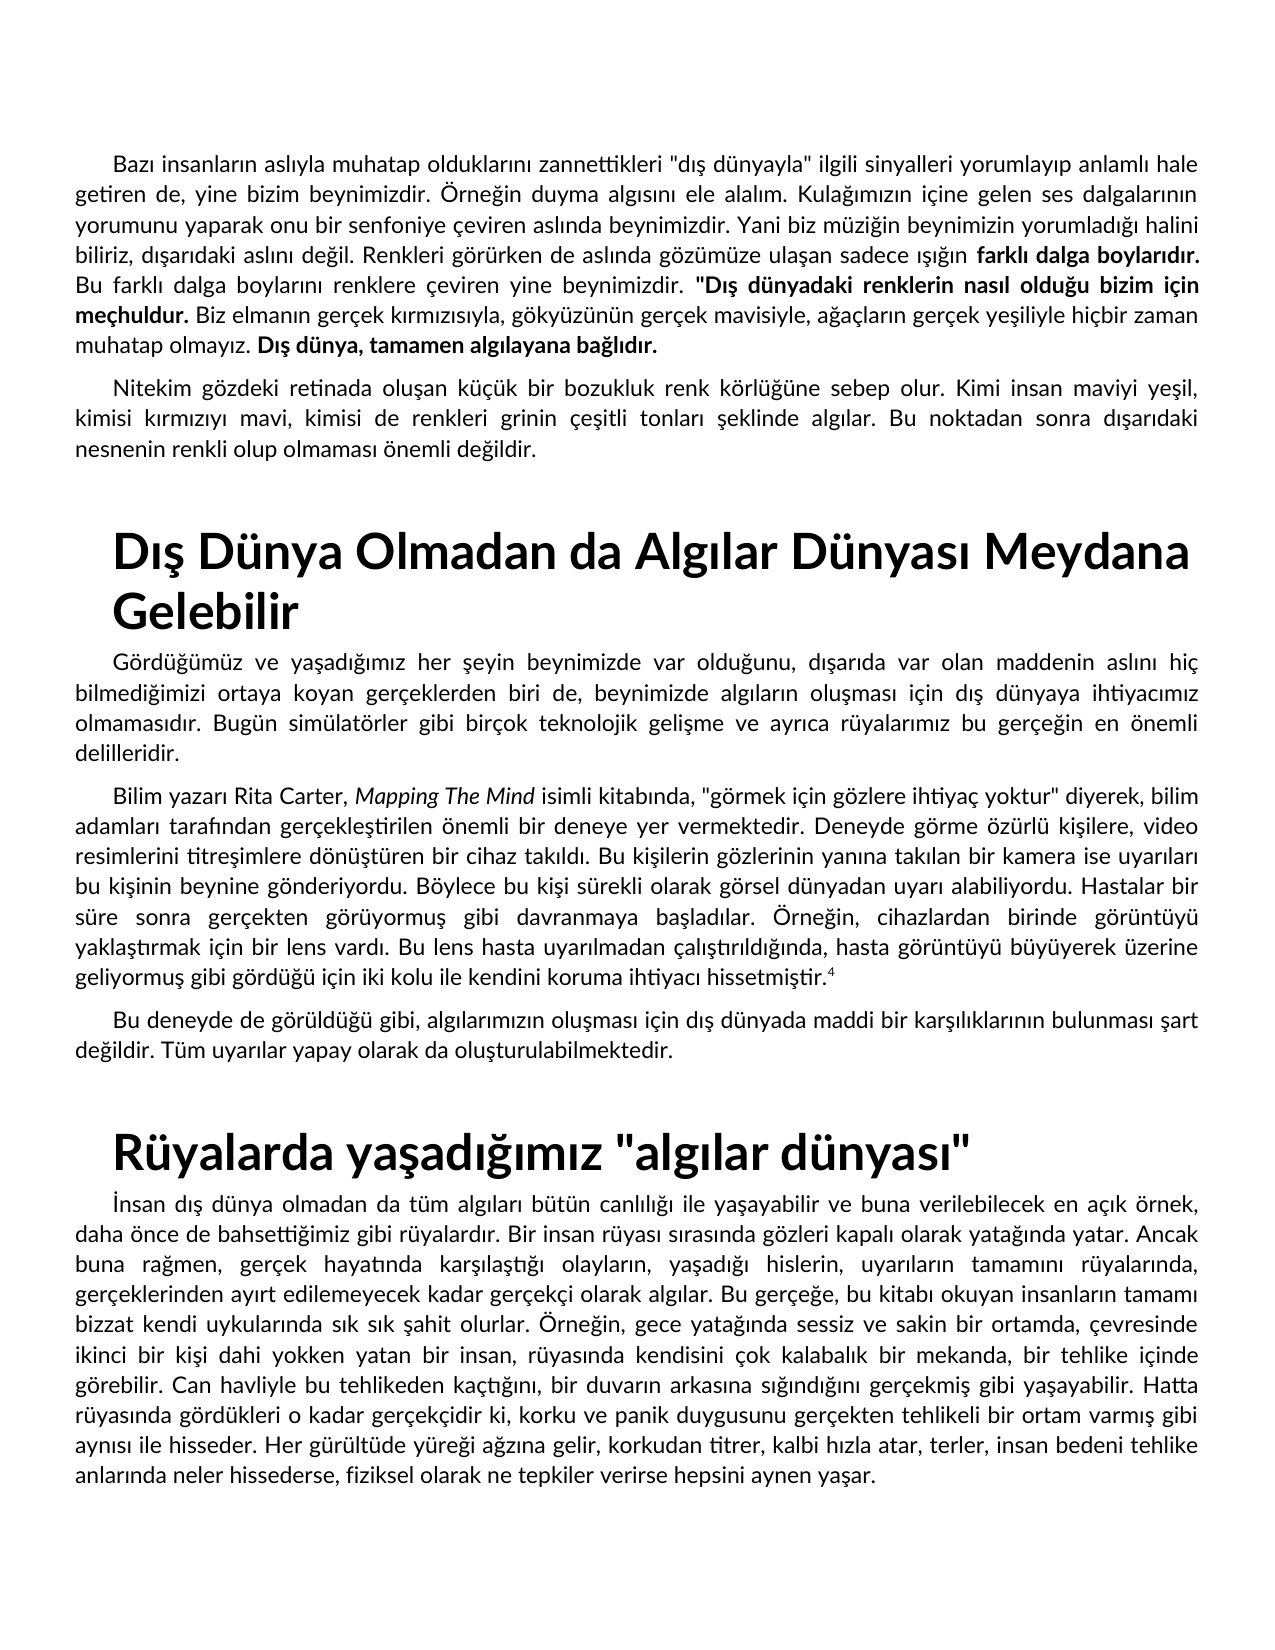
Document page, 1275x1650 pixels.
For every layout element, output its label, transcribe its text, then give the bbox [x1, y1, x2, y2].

subtitle Rüyalarda yaşadığımız "algılar dünyası" [112, 1121, 1200, 1181]
text İnsan dış dünya olmadan da tüm algıları bütün canlılığı ile yaşayabilir ve buna verilebilecek en açık örnek, daha önce de bahsettiğimiz gibi rüyalardır. Bir insan rüyası sırasında gözleri kapalı olarak yatağında yatar. Ancak buna rağmen, gerçek hayatında karşılaştığı olayların, yaşadığı hislerin, uyarıların tamamını rüyalarında, gerçeklerinden ayırt edilemeyecek kadar gerçekçi olarak algılar. Bu gerçeğe, bu kitabı okuyan insanların tamamı bizzat kendi uykularında sık sık şahit olurlar. Örneğin, gece yatağında sessiz ve sakin bir ortamda, çevresinde ikinci bir kişi dahi yokken yatan bir insan, rüyasında kendisini çok kalabalık bir mekanda, bir tehlike içinde görebilir. Can havliyle bu tehlikeden kaçtığını, bir duvarın arkasına sığındığını gerçekmiş gibi yaşayabilir. Hatta rüyasında gördükleri o kadar gerçekçidir ki, korku ve panik duygusunu gerçekten tehlikeli bir ortam varmış gibi aynısı ile hisseder. Her gürültüde yüreği ağzına gelir, korkudan titrer, kalbi hızla atar, terler, insan bedeni tehlike anlarında neler hissederse, fiziksel olarak ne tepkiler verirse hepsini aynen yaşar. [75, 1189, 1200, 1489]
text Bu deneyde de görüldüğü gibi, algılarımızın oluşması için dış dünyada maddi bir karşılıklarının bulunması şart değildir. Tüm uyarılar yapay olarak da oluşturulabilmektedir. [75, 1005, 1200, 1063]
text Gördüğümüz ve yaşadığımız her şeyin beynimizde var olduğunu, dışarıda var olan maddenin aslını hiç bilmediğimizi ortaya koyan gerçeklerden biri de, beynimizde algıların oluşması için dış dünyaya ihtiyacımız olmamasıdır. Bugün simülatörler gibi birçok teknolojik gelişme ve ayrıca rüyalarımız bu gerçeğin en önemli delilleridir. [75, 648, 1200, 766]
text Nitekim gözdeki retinada oluşan küçük bir bozukluk renk körlüğüne sebep olur. Kimi insan maviyi yeşil, kimisi kırmızıyı mavi, kimisi de renkleri grinin çeşitli tonları şeklinde algılar. Bu noktadan sonra dışarıdaki nesnenin renkli olup olmaması önemli değildir. [75, 374, 1200, 462]
text Bazı insanların aslıyla muhatap olduklarını zannettikleri "dış dünyayla" ilgili sinyalleri yorumlayıp anlamlı hale getiren de, yine bizim beynimizdir. Örneğin duyma algısını ele alalım. Kulağımızın içine gelen ses dalgalarının yorumunu yaparak onu bir senfoniye çeviren aslında beynimizdir. Yani biz müziğin beynimizin yorumladığı halini biliriz, dışarıdaki aslını değil. Renkleri görürken de aslında gözümüze ulaşan sadece ışığın farklı dalga boylarıdır. Bu farklı dalga boylarını renklere çeviren yine beynimizdir. "Dış dünyadaki renklerin nasıl olduğu bizim için meçhuldur. Biz elmanın gerçek kırmızısıyla, gökyüzünün gerçek mavisiyle, ağaçların gerçek yeşiliyle hiçbir zaman muhatap olmayız. Dış dünya, tamamen algılayana bağlıdır. [75, 150, 1200, 359]
text Bilim yazarı Rita Carter, Mapping The Mind isimli kitabında, "görmek için gözlere ihtiyaç yoktur" diyerek, bilim adamları tarafından gerçekleştirilen önemli bir deneye yer vermektedir. Deneyde görme özürlü kişilere, video resimlerini titreşimlere dönüştüren bir cihaz takıldı. Bu kişilerin gözlerinin yanına takılan bir kamera ise uyarıları bu kişinin beynine gönderiyordu. Böylece bu kişi sürekli olarak görsel dünyadan uyarı alabiliyordu. Hastalar bir süre sonra gerçekten görüyormuş gibi davranmaya başladılar. Örneğin, cihazlardan birinde görüntüyü yaklaştırmak için bir lens vardı. Bu lens hasta uyarılmadan çalıştırıldığında, hasta görüntüyü büyüyerek üzerine geliyormuş gibi gördüğü için iki kolu ile kendini koruma ihtiyacı hissetmiştir.4 [75, 781, 1200, 990]
subtitle Dış Dünya Olmadan da Algılar Dünyası Meydana Gelebilir [112, 520, 1200, 640]
